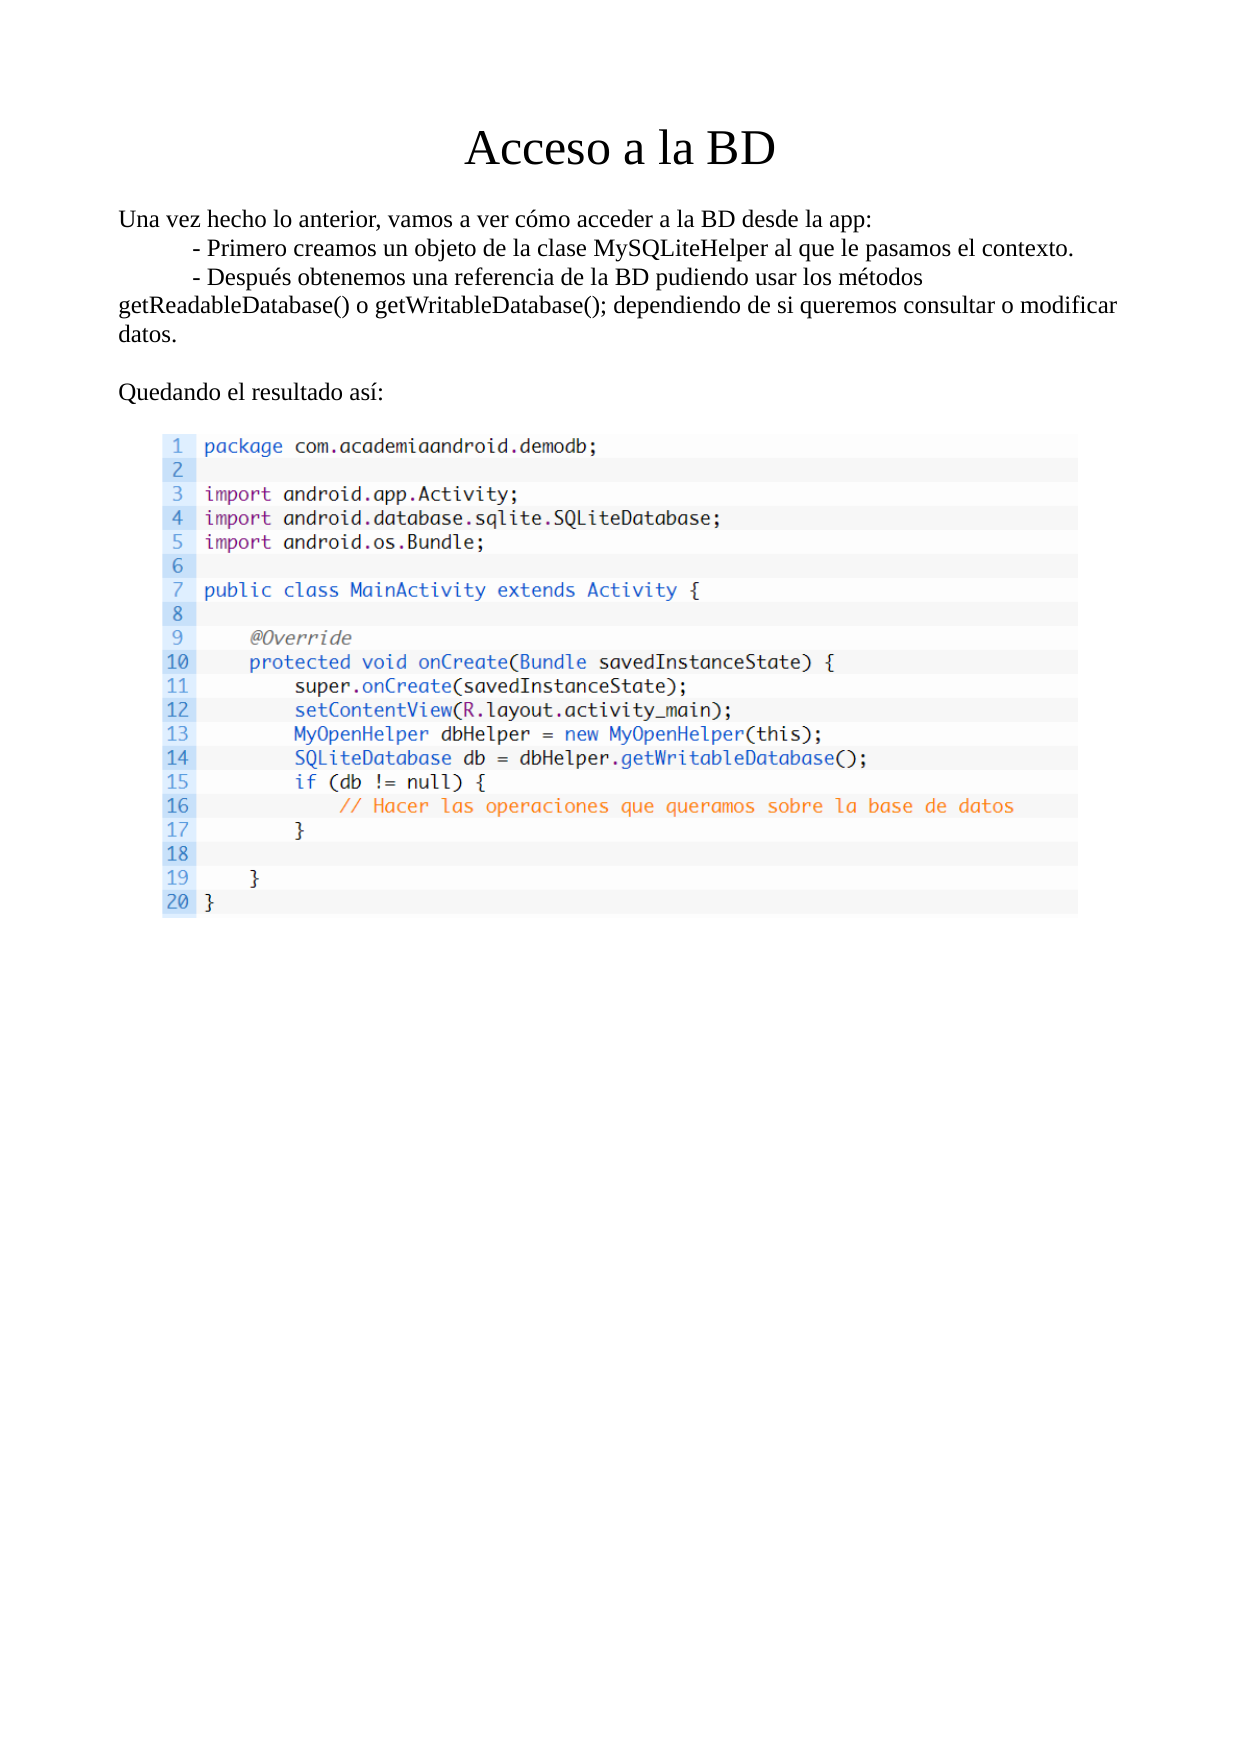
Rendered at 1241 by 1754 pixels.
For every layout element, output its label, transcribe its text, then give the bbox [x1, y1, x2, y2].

text - Primero creamos un objeto de la clase MySQLiteHelper al que le pasamos el contexto. [118, 233, 1122, 262]
text Una vez hecho lo anterior, vamos a ver cómo acceder a la BD desde la app: [118, 204, 1122, 233]
picture [162, 434, 1078, 918]
text - Después obtenemos una referencia de la BD pudiendo usar los métodos getReadableDatabase() o getWritableDatabase(); dependiendo de si queremos consultar o modificar datos. [118, 262, 1122, 348]
text Quedando el resultado así: [118, 377, 1122, 406]
text Acceso a la BD [118, 118, 1122, 176]
